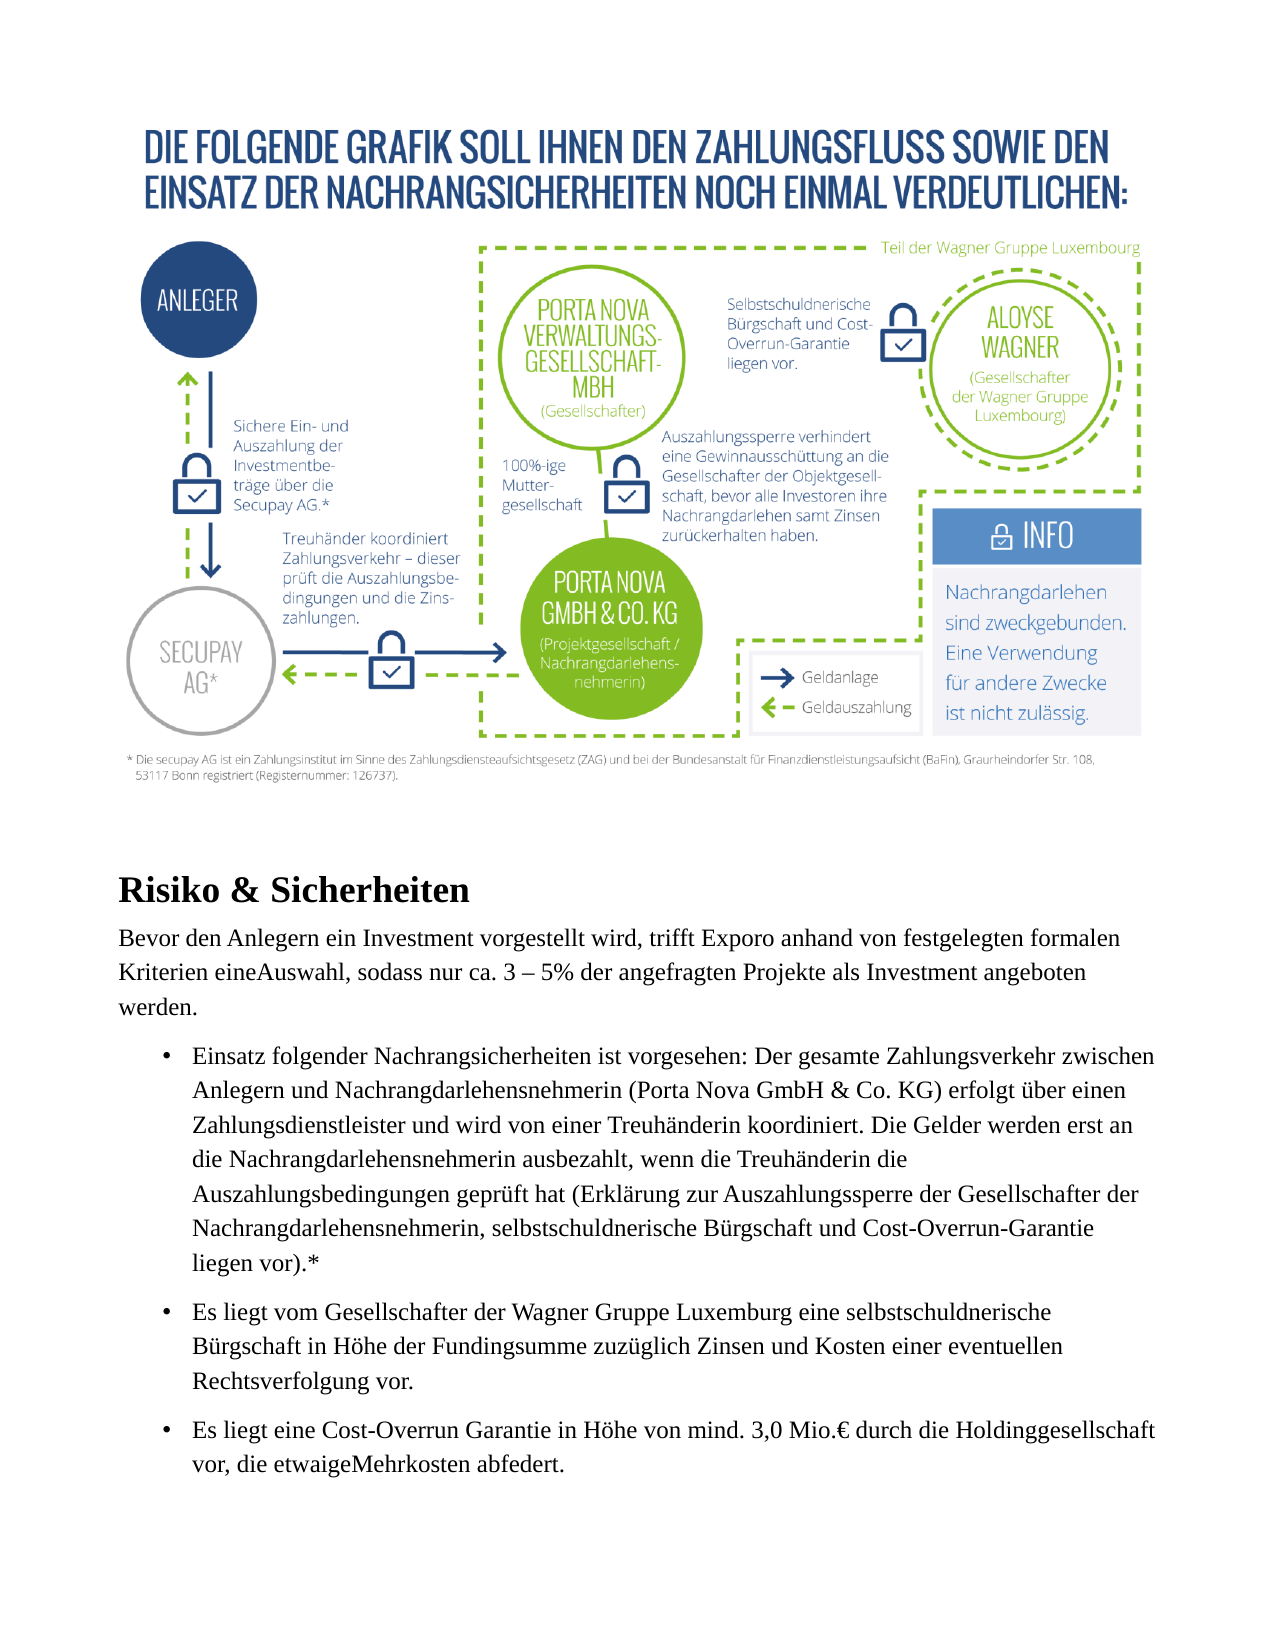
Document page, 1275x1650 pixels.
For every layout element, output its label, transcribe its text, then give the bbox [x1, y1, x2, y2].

subtitle Risiko & Sicherheiten [118, 867, 1157, 910]
list Es liegt vom Gesellschafter der Wagner Gruppe Luxemburg eine selbstschuldnerische Bürgschaft in Höhe der Fundingsumme zuzüglich Zinsen und Kosten einer eventuellen Rechtsverfolgung vor. [162, 1297, 1157, 1394]
list Es liegt eine Cost-Overrun Garantie in Höhe von mind. 3,0 Mio.€ durch die Holdinggesellschaft vor, die etwaigeMehrkosten abfedert. [162, 1415, 1157, 1478]
list Einsatz folgender Nachrangsicherheiten ist vorgesehen: Der gesamte Zahlungsverkehr zwischen Anlegern und Nachrangdarlehensnehmerin (Porta Nova GmbH & Co. KG) erfolgt über einen Zahlungsdienstleister und wird von einer Treuhänderin koordiniert. Die Gelder werden erst an die Nachrangdarlehensnehmerin ausbezahlt, wenn die Treuhänderin die Auszahlungsbedingungen geprüft hat (Erklärung zur Auszahlungssperre der Gesellschafter der Nachrangdarlehensnehmerin, selbstschuldnerische Bürgschaft und Cost-Overrun-Garantie liegen vor).* [162, 1041, 1157, 1276]
picture [118, 118, 1157, 789]
text Bevor den Anlegern ein Investment vorgestellt wird, trifft Exporo anhand von festgelegten formalen Kriterien eineAuswahl, sodass nur ca. 3 – 5% der angefragten Projekte als Investment angeboten werden. [118, 923, 1157, 1021]
